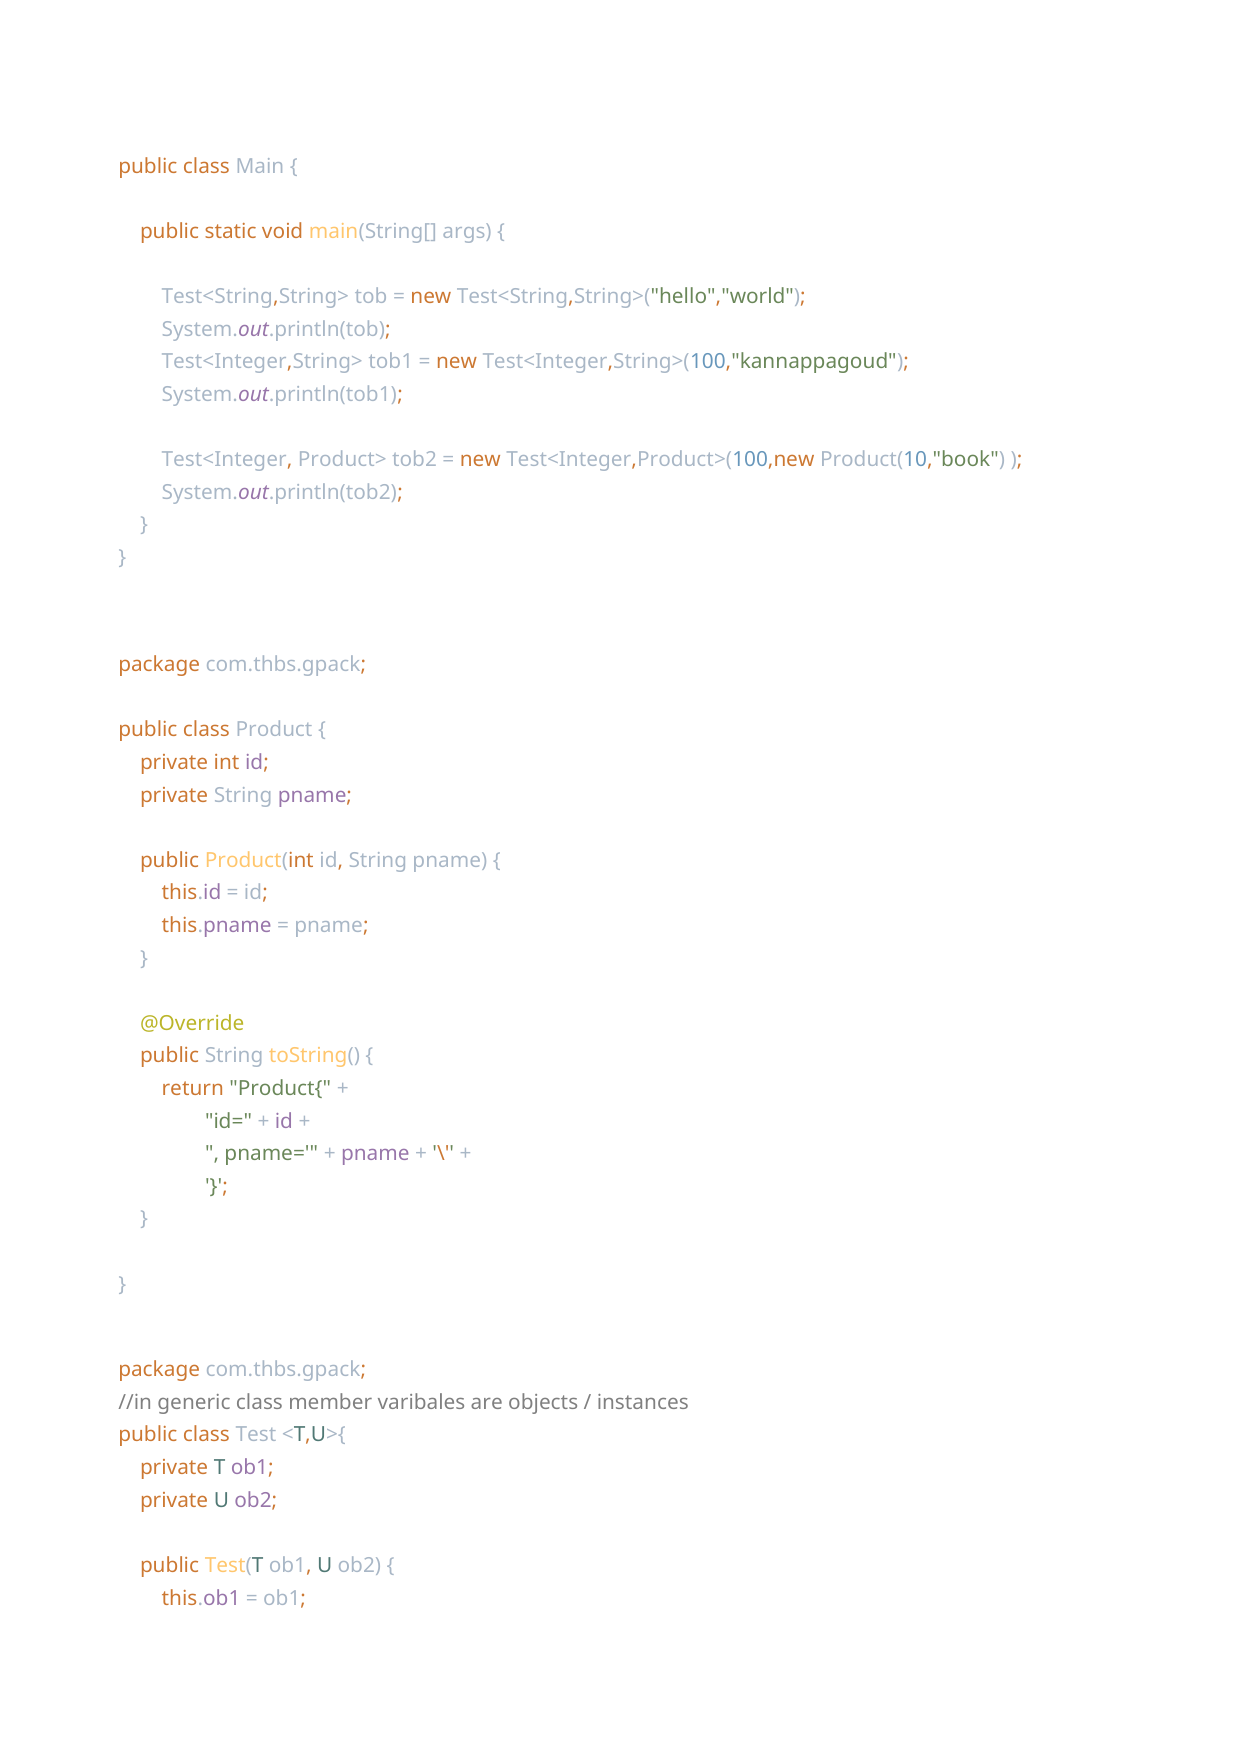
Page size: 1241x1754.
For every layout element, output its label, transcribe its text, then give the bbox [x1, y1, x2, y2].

text package com.thbs.gpack; //in generic class member varibales are objects / instances public class Test <T,U>{ private T ob1; private U ob2; public Test(T ob1, U ob2) { this.ob1 = ob1; [118, 1354, 1122, 1611]
text package com.thbs.gpack; public class Product { private int id; private String pname; public Product(int id, String pname) { this.id = id; this.pname = pname; } @Override public String toString() { return "Product{" + "id=" + id + ", pname='" + pname + '\'' + '}'; } } [118, 649, 1122, 1329]
text public class Main { public static void main(String[] args) { Test<String,String> tob = new Test<String,String>("hello","world"); System.out.println(tob); Test<Integer,String> tob1 = new Test<Integer,String>(100,"kannappagoud"); System.out.println(tob1); Test<Integer, Product> tob2 = new Test<Integer,Product>(100,new Product(10,"book") ); System.out.println(tob2); } } [118, 118, 1122, 570]
